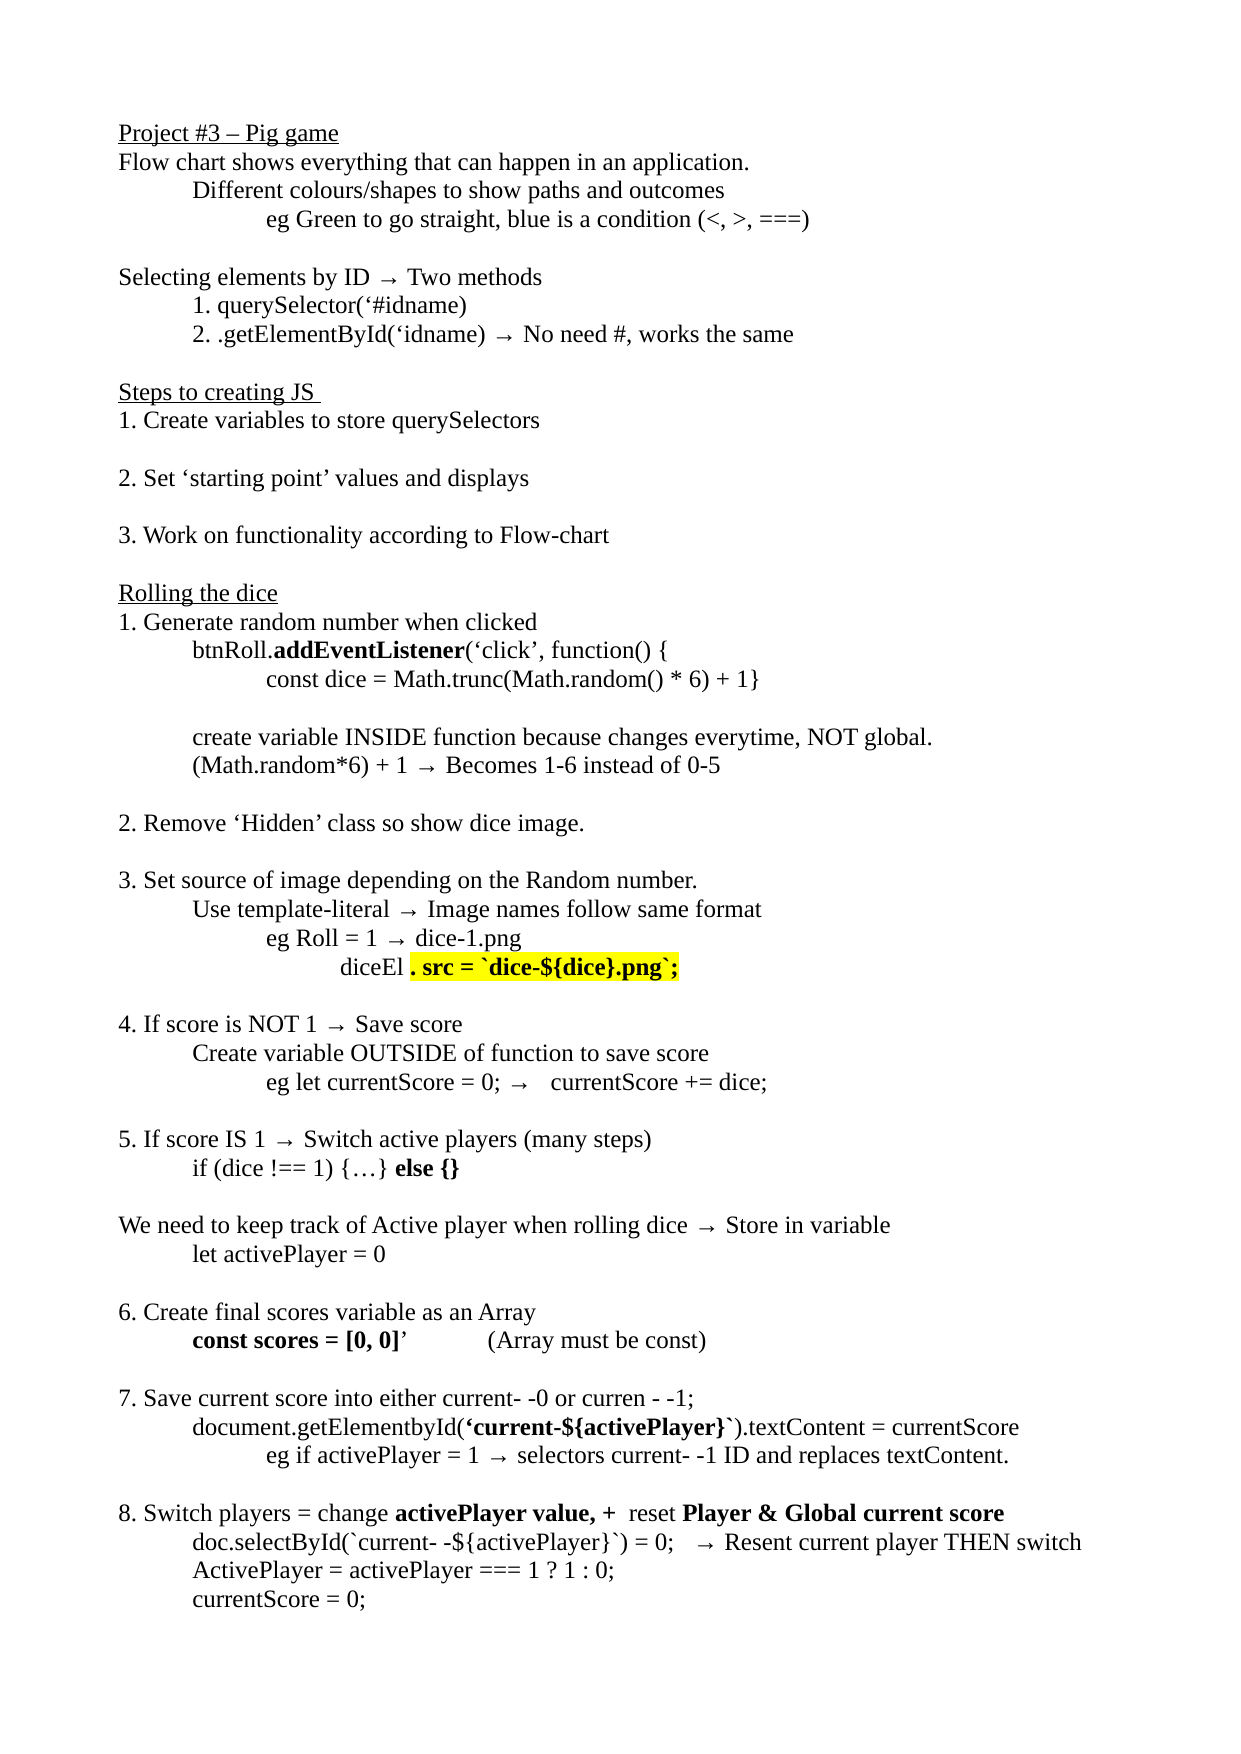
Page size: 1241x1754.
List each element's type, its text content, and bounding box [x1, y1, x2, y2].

text doc.selectById(`current- -${activePlayer}`) = 0; → Resent current player THEN switch [118, 1527, 1122, 1556]
text Project #3 – Pig game [118, 118, 1122, 147]
text Steps to creating JS [118, 377, 1122, 406]
text Selecting elements by ID → Two methods [118, 262, 1122, 291]
text Create variable OUTSIDE of function to save score [118, 1038, 1122, 1067]
text diceEl . src = `dice-${dice}.png`; [118, 952, 1122, 981]
text if (dice !== 1) {…} else {} [118, 1153, 1122, 1182]
text const dice = Math.trunc(Math.random() * 6) + 1} [118, 664, 1122, 693]
text 3. Set source of image depending on the Random number. [118, 866, 1122, 894]
text 1. Generate random number when clicked [118, 607, 1122, 636]
text document.getElementbyId(‘current-${activePlayer}`).textContent = currentScore [118, 1412, 1122, 1441]
text ActivePlayer = activePlayer === 1 ? 1 : 0; [118, 1556, 1122, 1584]
text 2. .getElementById(‘idname) → No need #, works the same [118, 319, 1122, 348]
text 1. Create variables to store querySelectors [118, 406, 1122, 434]
text eg if activePlayer = 1 → selectors current- -1 ID and replaces textContent. [118, 1441, 1122, 1469]
text 1. querySelector(‘#idname) [118, 291, 1122, 319]
text eg Green to go straight, blue is a condition (<, >, ===) [118, 204, 1122, 233]
text Different colours/shapes to show paths and outcomes [118, 176, 1122, 204]
text 5. If score IS 1 → Switch active players (many steps) [118, 1124, 1122, 1153]
text 6. Create final scores variable as an Array [118, 1297, 1122, 1326]
text currentScore = 0; [118, 1584, 1122, 1613]
text eg Roll = 1 → dice-1.png [118, 923, 1122, 952]
text 2. Remove ‘Hidden’ class so show dice image. [118, 808, 1122, 837]
text 2. Set ‘starting point’ values and displays [118, 463, 1122, 492]
text create variable INSIDE function because changes everytime, NOT global. [118, 722, 1122, 751]
text 7. Save current score into either current- -0 or curren - -1; [118, 1383, 1122, 1412]
text eg let currentScore = 0; → currentScore += dice; [118, 1067, 1122, 1096]
text Use template-literal → Image names follow same format [118, 894, 1122, 923]
text 4. If score is NOT 1 → Save score [118, 1009, 1122, 1038]
text const scores = [0, 0]’ (Array must be const) [118, 1326, 1122, 1354]
text 3. Work on functionality according to Flow-chart [118, 521, 1122, 549]
text btnRoll.addEventListener(‘click’, function() { [118, 636, 1122, 664]
text (Math.random*6) + 1 → Becomes 1-6 instead of 0-5 [118, 751, 1122, 779]
text Rolling the dice [118, 578, 1122, 607]
text 8. Switch players = change activePlayer value, + reset Player & Global current score [118, 1498, 1122, 1527]
text Flow chart shows everything that can happen in an application. [118, 147, 1122, 176]
text We need to keep track of Active player when rolling dice → Store in variable [118, 1211, 1122, 1239]
text let activePlayer = 0 [118, 1239, 1122, 1268]
